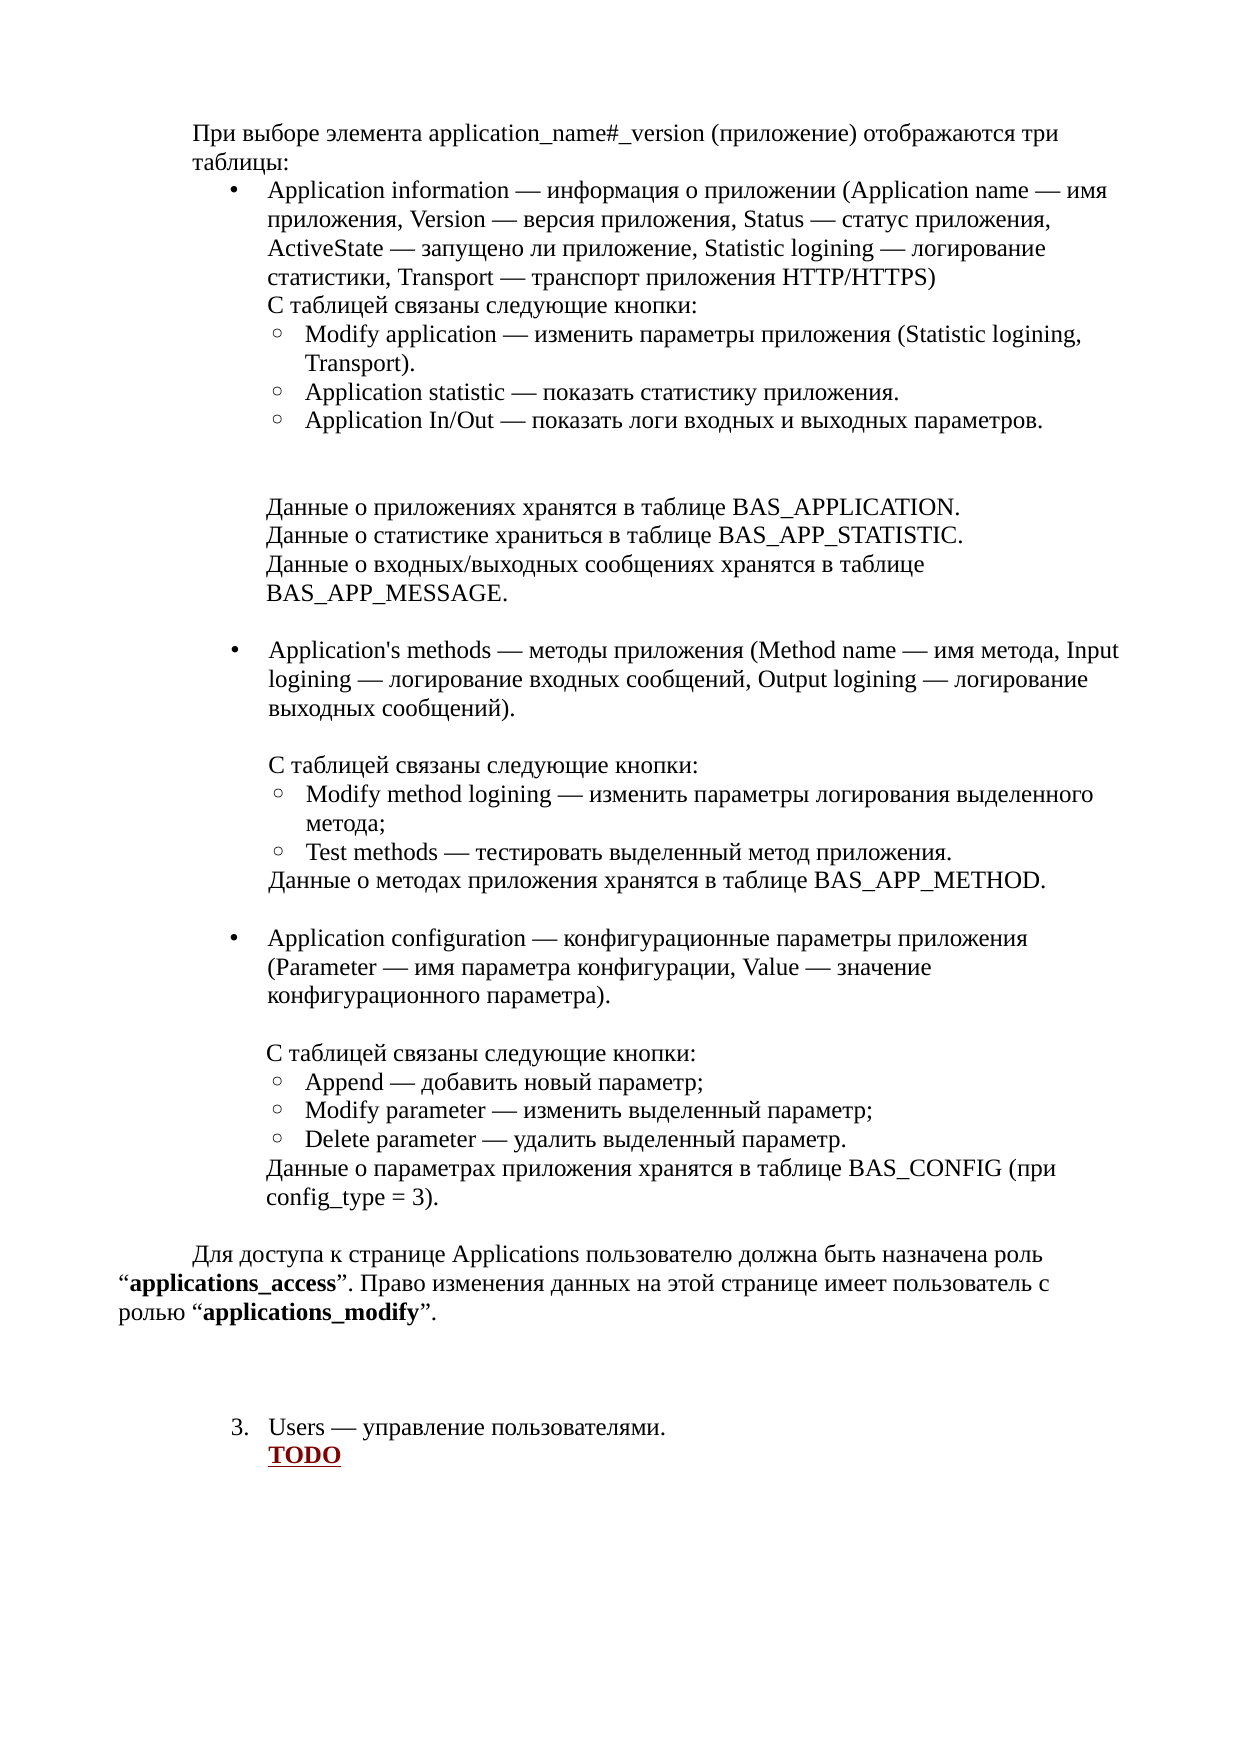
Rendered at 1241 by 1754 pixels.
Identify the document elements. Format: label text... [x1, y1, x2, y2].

list Users — управление пользователями. [231, 1412, 1122, 1441]
list Application information — информация о приложении (Application name — имя приложения, Version — версия приложения, Status — статус приложения, ActiveState — запущено ли приложение, Statistic logining — логирование статистики, Transport — транспорт приложения HTTP/HTTPS) [229, 176, 1122, 291]
text Данные о параметрах приложения хранятся в таблице BAS_CONFIG (при config_type = 3). [118, 1153, 1122, 1211]
list С таблицей связаны следующие кнопки: [231, 751, 1122, 779]
list Modify application — изменить параметры приложения (Statistic logining, Transport). [267, 319, 1122, 377]
list Modify parameter — изменить выделенный параметр; [267, 1096, 1122, 1124]
text При выборе элемента application_name#_version (приложение) отображаются три таблицы: [192, 118, 1122, 176]
list Application In/Out — показать логи входных и выходных параметров. [267, 406, 1122, 434]
text Для доступа к странице Applications пользователю должна быть назначена роль “applications_access”. Право изменения данных на этой странице имеет пользователь с ролью “applications_modify”. [118, 1239, 1122, 1326]
list TODO [231, 1441, 1122, 1469]
list Application configuration — конфигурационные параметры приложения (Parameter — имя параметра конфигурации, Value — значение конфигурационного параметра). [229, 923, 1122, 1009]
list Modify method logining — изменить параметры логирования выделенного метода; [268, 779, 1122, 837]
text Данные о статистике храниться в таблице BAS_APP_STATISTIC. [118, 521, 1122, 549]
list Append — добавить новый параметр; [267, 1067, 1122, 1096]
text Данные о входных/выходных сообщениях хранятся в таблице [118, 549, 1122, 578]
text BAS_APP_MESSAGE. [118, 578, 1122, 607]
list С таблицей связаны следующие кнопки: [229, 291, 1122, 319]
list Application statistic — показать статистику приложения. [267, 377, 1122, 406]
list Delete parameter — удалить выделенный параметр. [267, 1124, 1122, 1153]
text Данные о приложениях хранятся в таблице BAS_APPLICATION. [118, 492, 1122, 521]
list Application's methods — методы приложения (Method name — имя метода, Input logining — логирование входных сообщений, Output logining — логирование выходных сообщений). [231, 636, 1122, 722]
list Test methods — тестировать выделенный метод приложения. [268, 837, 1122, 866]
text С таблицей связаны следующие кнопки: [192, 1038, 1122, 1067]
list Данные о методах приложения хранятся в таблице BAS_APP_METHOD. [231, 866, 1122, 894]
